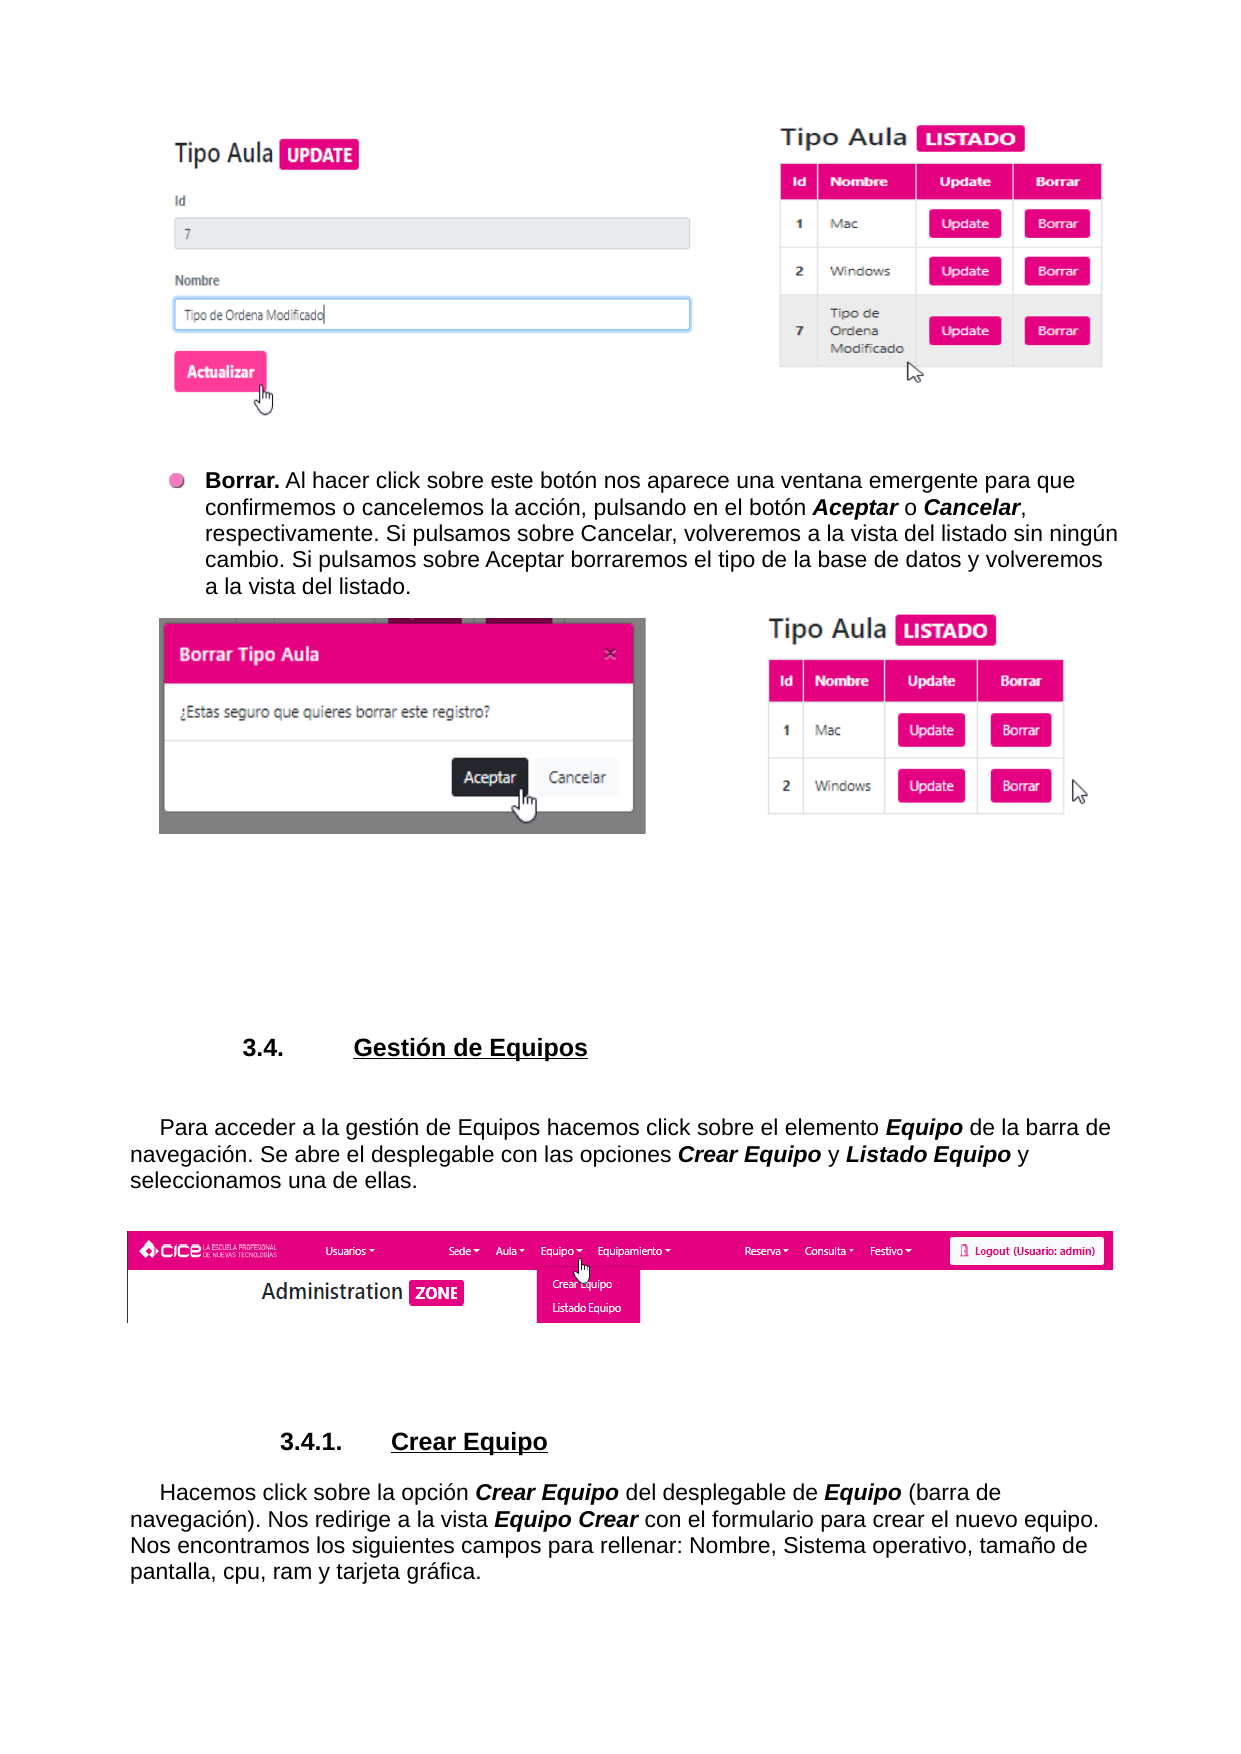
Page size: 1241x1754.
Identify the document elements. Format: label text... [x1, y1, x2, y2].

list Crear Equipo [280, 1427, 1122, 1456]
picture [770, 122, 1111, 386]
list Gestión de Equipos [242, 1033, 1122, 1091]
picture [750, 607, 1098, 830]
picture [127, 1231, 1114, 1323]
text Hacemos click sobre la opción Crear Equipo del desplegable de Equipo (barra de navegación). Nos redirige a la vista Equipo Crear con el formulario para crear el nuevo equipo. Nos encontramos los siguientes campos para rellenar: Nombre, Sistema operativo, tamaño de pantalla, cpu, ram y tarjeta gráfica. [130, 1479, 1116, 1584]
text Para acceder a la gestión de Equipos hacemos click sobre el elemento Equipo de la barra de navegación. Se abre el desplegable con las opciones Crear Equipo y Listado Equipo y seleccionamos una de ellas. [130, 1114, 1116, 1219]
picture [159, 618, 646, 834]
picture [168, 472, 186, 489]
list Borrar. Al hacer click sobre este botón nos aparece una ventana emergente para que confirmemos o cancelemos la acción, pulsando en el botón Aceptar o Cancelar, respectivamente. Si pulsamos sobre Cancelar, volveremos a la vista del listado sin ningún cambio. Si pulsamos sobre Aceptar borraremos el tipo de la base de datos y volveremos a la vista del listado. [167, 467, 1122, 599]
picture [153, 130, 702, 423]
